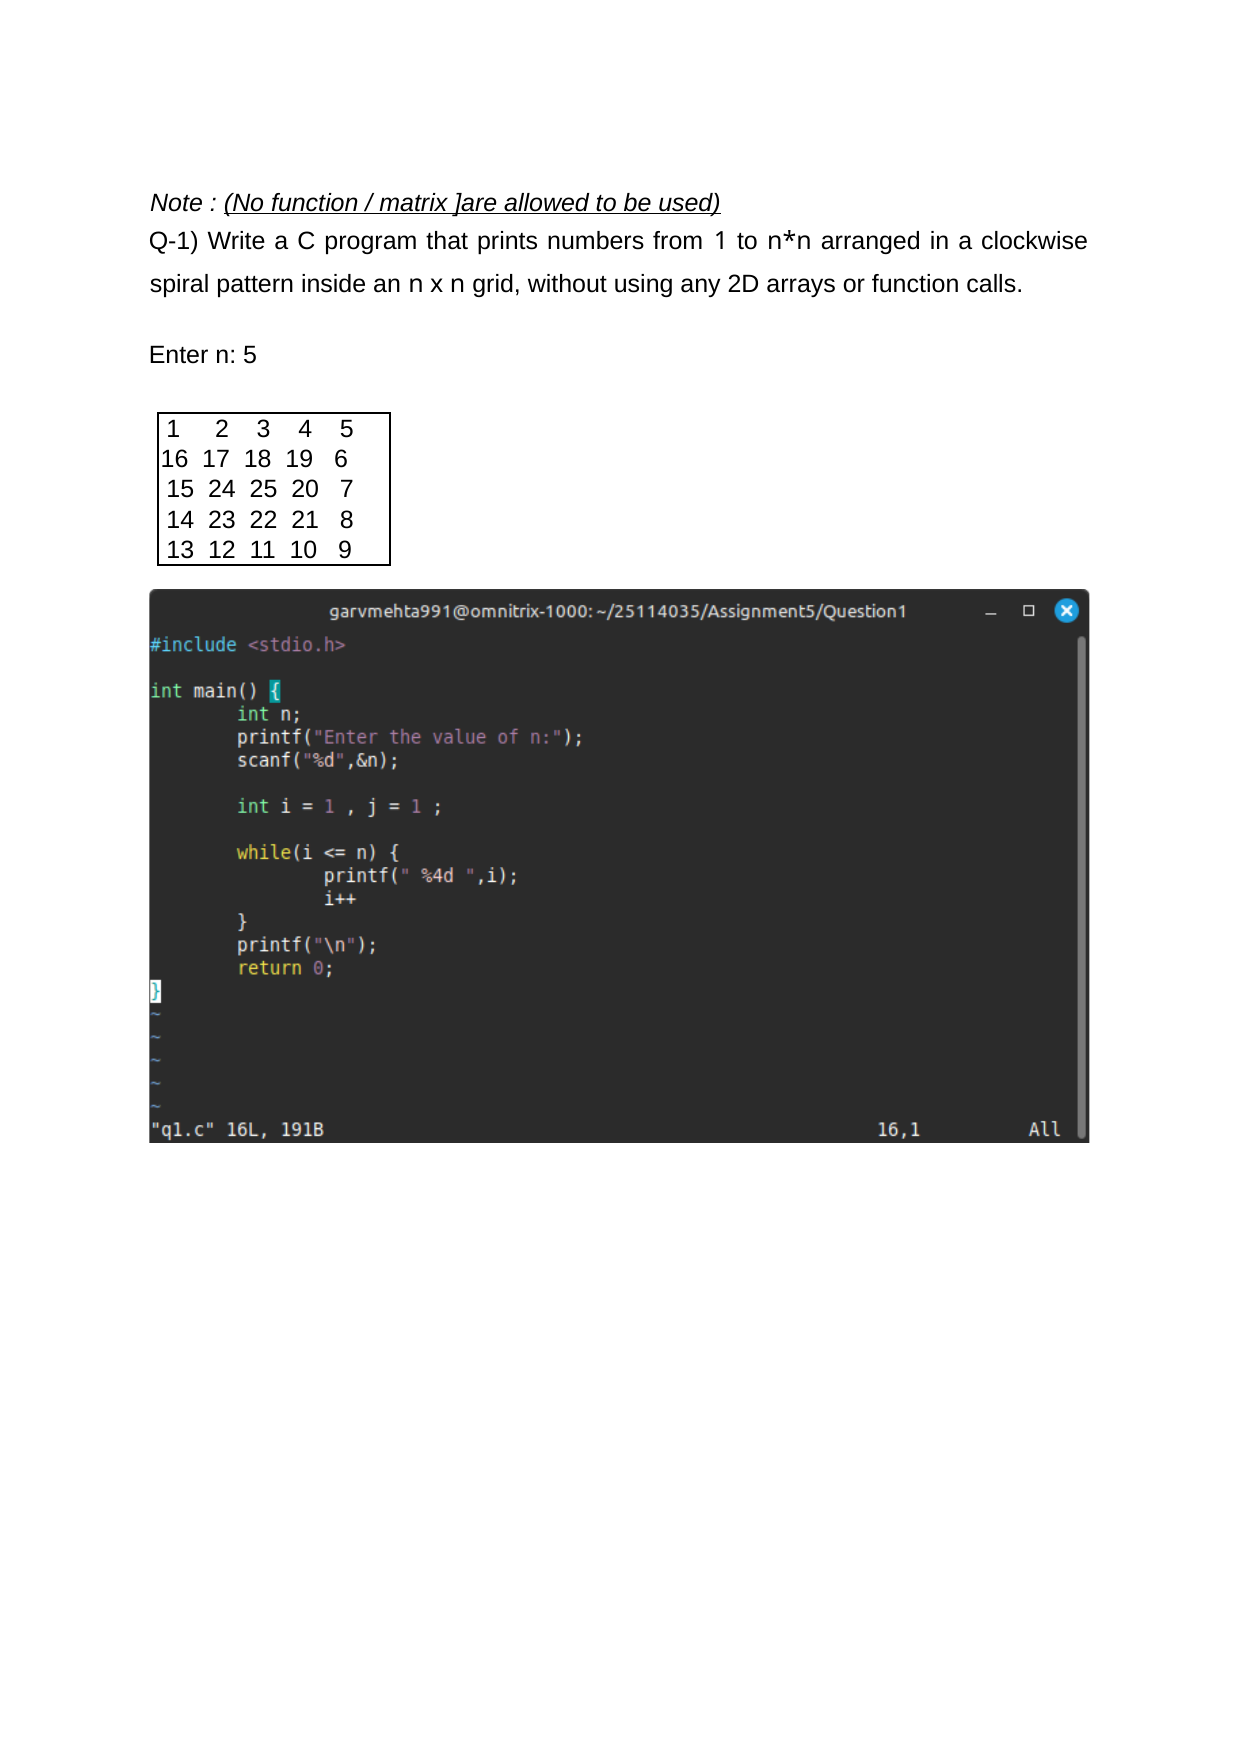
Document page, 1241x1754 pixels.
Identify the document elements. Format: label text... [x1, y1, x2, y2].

text 15 24 25 20 7 [159, 472, 389, 503]
text Enter n: 5 [148, 340, 1088, 369]
text Q-1) Write a C program that prints numbers from 1 to n*n arranged in a clockwise spiral pattern inside an n x n grid, without using any 2D arrays or function calls. [148, 223, 1088, 300]
text Note : (No function / matrix ]are allowed to be used) [150, 190, 747, 217]
picture [149, 589, 1090, 1143]
text 14 23 22 21 8 [159, 503, 389, 533]
text 13 12 11 10 9 [159, 533, 389, 564]
text 1 2 3 4 5 16 17 18 19 6 [159, 414, 389, 472]
